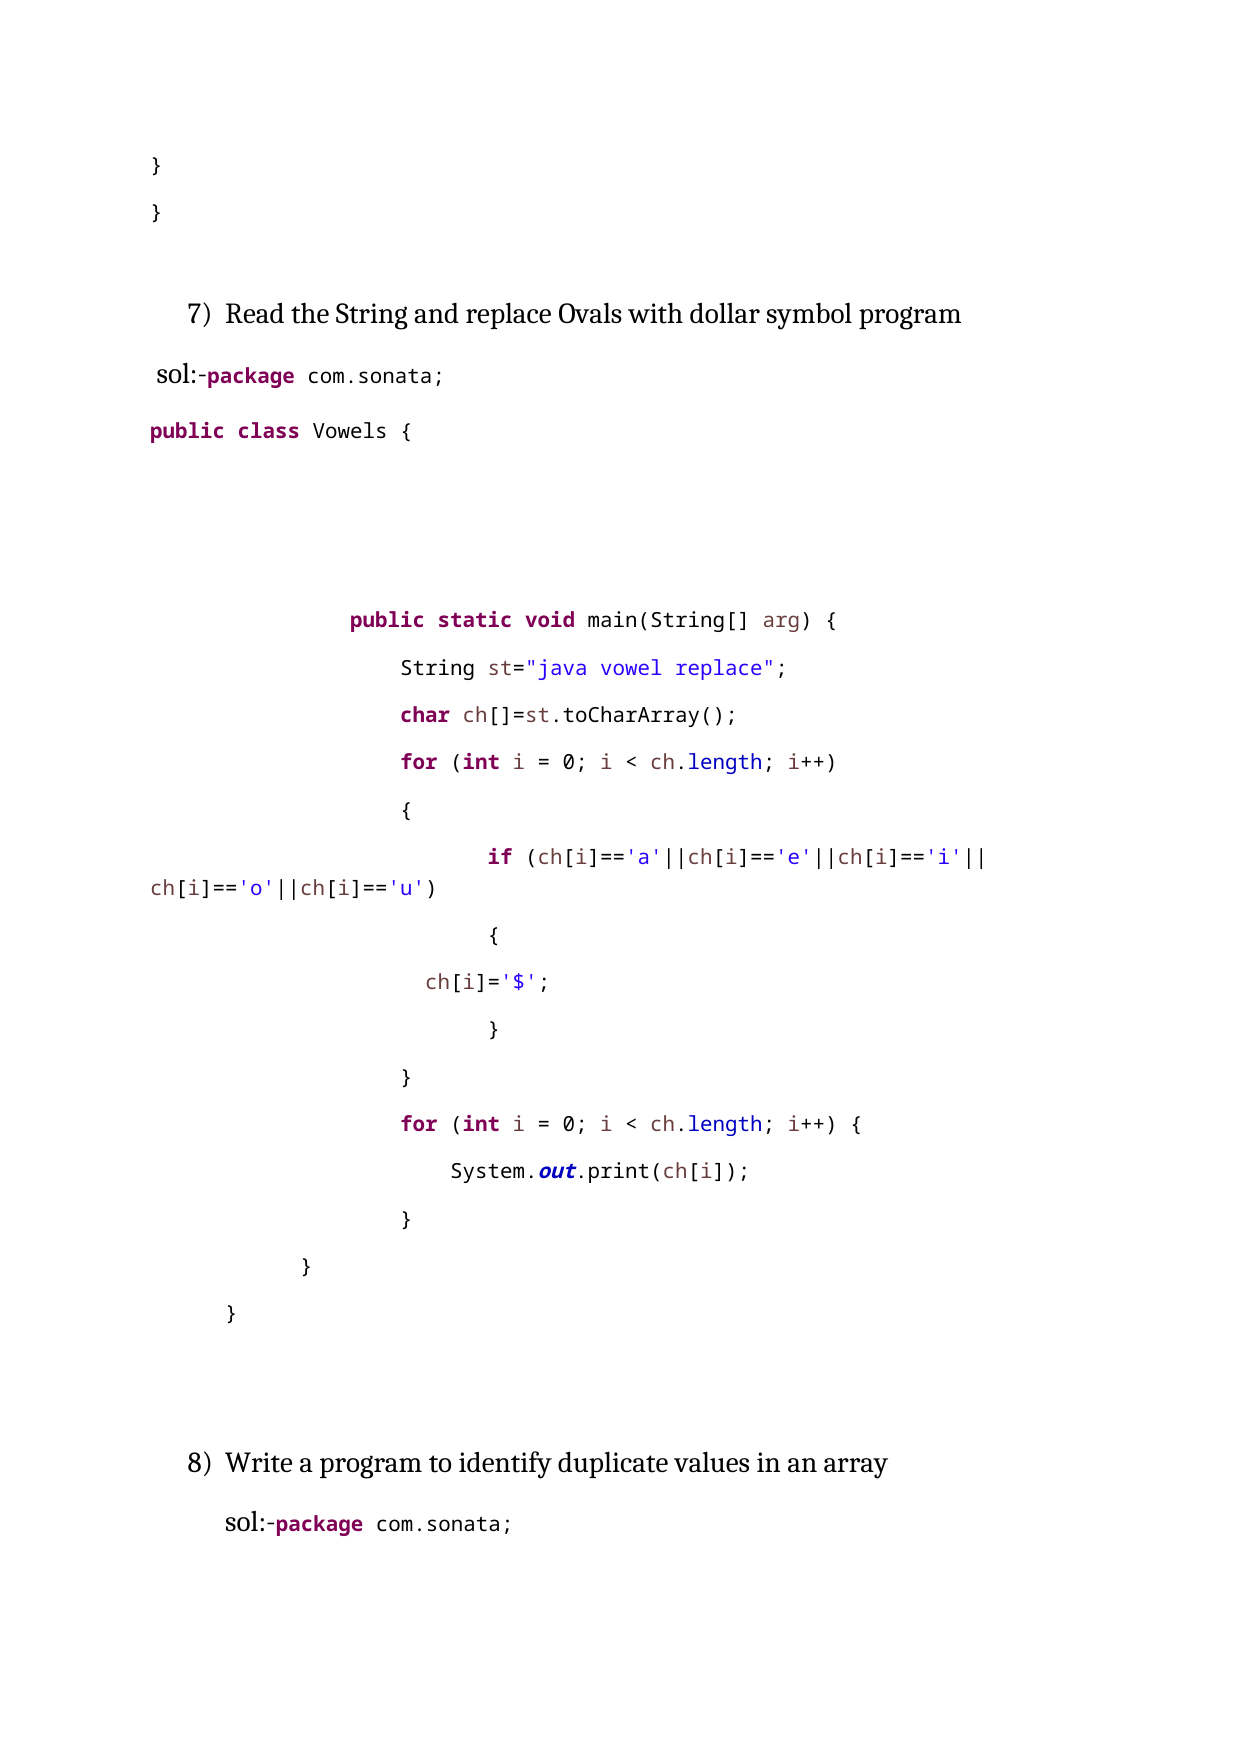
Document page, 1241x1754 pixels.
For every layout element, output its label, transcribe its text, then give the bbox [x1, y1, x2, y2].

text if (ch[i]=='a'||ch[i]=='e'||ch[i]=='i'||ch[i]=='o'||ch[i]=='u') [150, 842, 1090, 901]
text } [150, 1062, 1090, 1090]
text String st="java vowel replace"; [150, 653, 1090, 681]
text { [150, 920, 1090, 948]
list sol:-package com.sonata; [187, 1505, 1090, 1539]
text { [150, 795, 1090, 823]
text public class Vowels { [150, 416, 1090, 445]
list Write a program to identify duplicate values in an array [187, 1446, 1090, 1479]
text System.out.print(ch[i]); [150, 1156, 1090, 1185]
text } [150, 197, 1090, 226]
text } [150, 1298, 1090, 1327]
text } [150, 150, 1090, 178]
text } [150, 1251, 1090, 1279]
text } [150, 1014, 1090, 1043]
list Read the String and replace Ovals with dollar symbol program [187, 298, 1090, 331]
text } [150, 1204, 1090, 1232]
text public static void main(String[] arg) { [150, 606, 1090, 634]
text for (int i = 0; i < ch.length; i++) { [150, 1109, 1090, 1137]
list sol:-package com.sonata; [150, 357, 1090, 391]
text char ch[]=st.toCharArray(); [150, 700, 1090, 728]
text ch[i]='$'; [150, 967, 1090, 996]
text for (int i = 0; i < ch.length; i++) [150, 747, 1090, 776]
